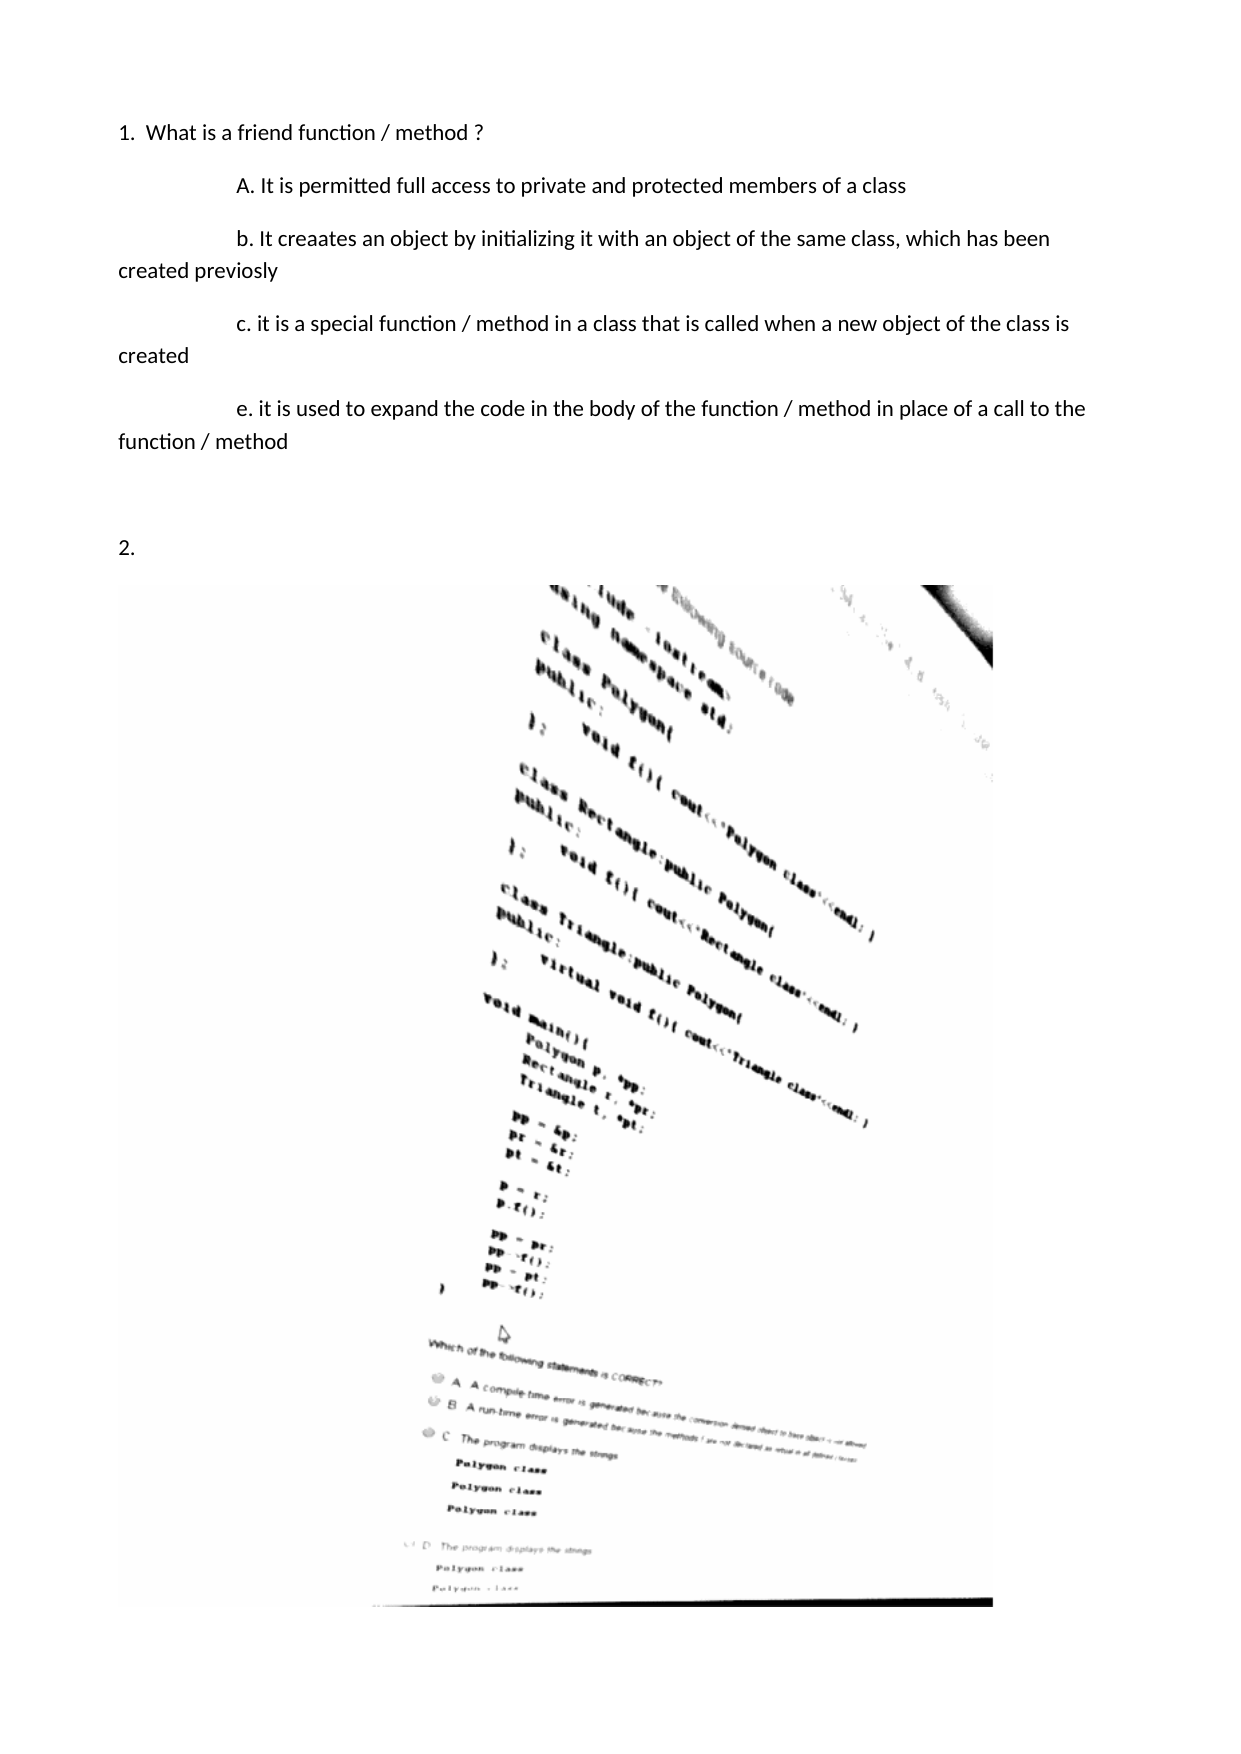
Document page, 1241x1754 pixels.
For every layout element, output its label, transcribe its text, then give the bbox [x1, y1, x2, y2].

text A. It is permitted full access to private and protected members of a class [118, 171, 1122, 199]
text 1. What is a friend function / method ? [118, 118, 1122, 146]
text c. it is a special function / method in a class that is called when a new object of the class is created [118, 309, 1122, 369]
text b. It creaates an object by initializing it with an object of the same class, which has been created previosly [118, 224, 1122, 284]
text 2. [118, 533, 1122, 561]
text e. it is used to expand the code in the body of the function / method in place of a call to the function / method [118, 394, 1122, 455]
